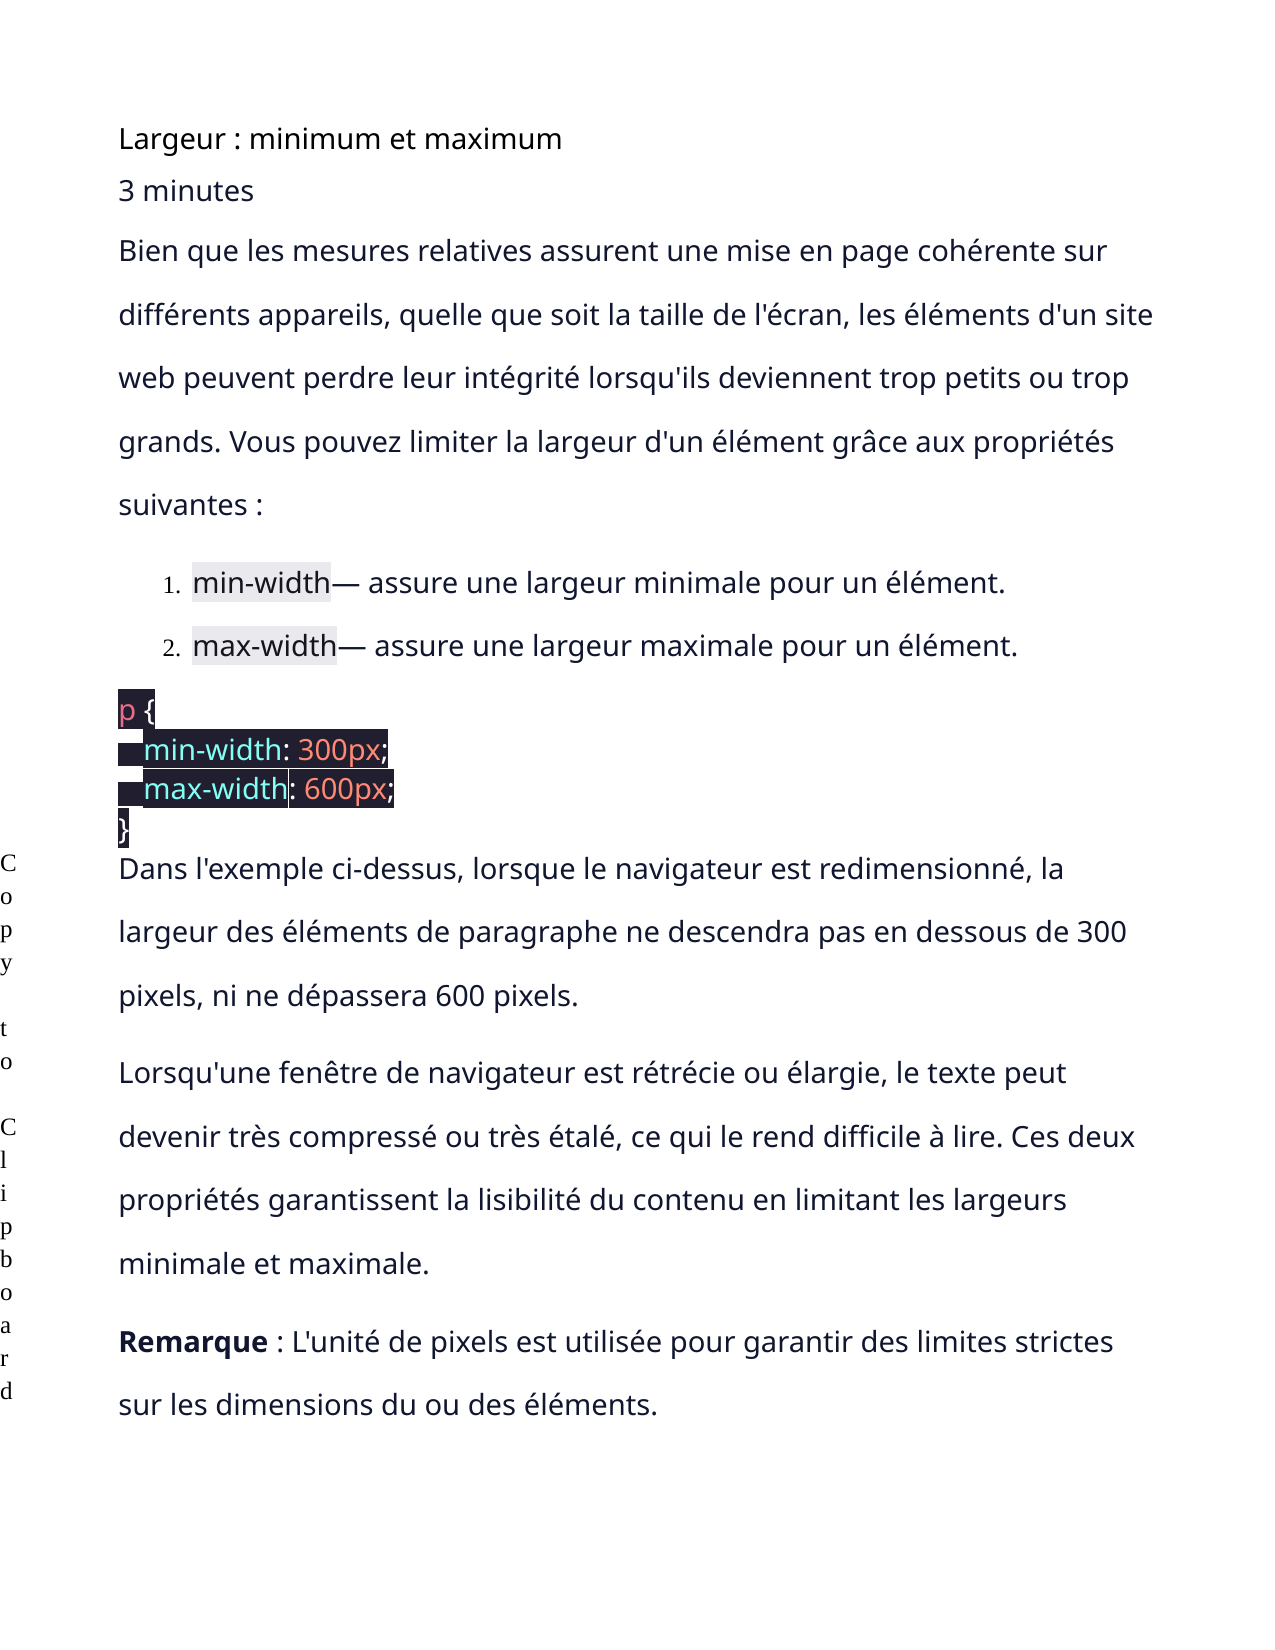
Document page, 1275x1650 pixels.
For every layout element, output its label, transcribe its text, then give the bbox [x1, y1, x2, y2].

text } [118, 808, 1157, 848]
text Lorsqu'une fenêtre de navigateur est rétrécie ou élargie, le texte peut devenir très compressé ou très étalé, ce qui le rend difficile à lire. Ces deux propriétés garantissent la lisibilité du contenu en limitant les largeurs minimale et maximale. [118, 1053, 1157, 1283]
text Bien que les mesures relatives assurent une mise en page cohérente sur différents appareils, quelle que soit la taille de l'écran, les éléments d'un site web peuvent perdre leur intégrité lorsqu'ils deviennent trop petits ou trop grands. Vous pouvez limiter la largeur d'un élément grâce aux propriétés suivantes : [118, 231, 1157, 524]
text p { [118, 689, 1157, 729]
text min-width: 300px; [118, 729, 1157, 768]
text max-width: 600px; [118, 768, 1157, 808]
subtitle Largeur : minimum et maximum [118, 118, 1157, 158]
text Dans l'exemple ci-dessus, lorsque le navigateur est redimensionné, la largeur des éléments de paragraphe ne descendra pas en dessous de 300 pixels, ni ne dépassera 600 pixels. [118, 848, 1157, 1014]
text Remarque : L'unité de pixels est utilisée pour garantir des limites strictes sur les dimensions du ou des éléments. [118, 1321, 1157, 1424]
list max-width— assure une largeur maximale pour un élément. [162, 626, 1157, 665]
list min-width— assure une largeur minimale pour un élément. [162, 562, 1157, 602]
text 3 minutes [118, 170, 1157, 210]
